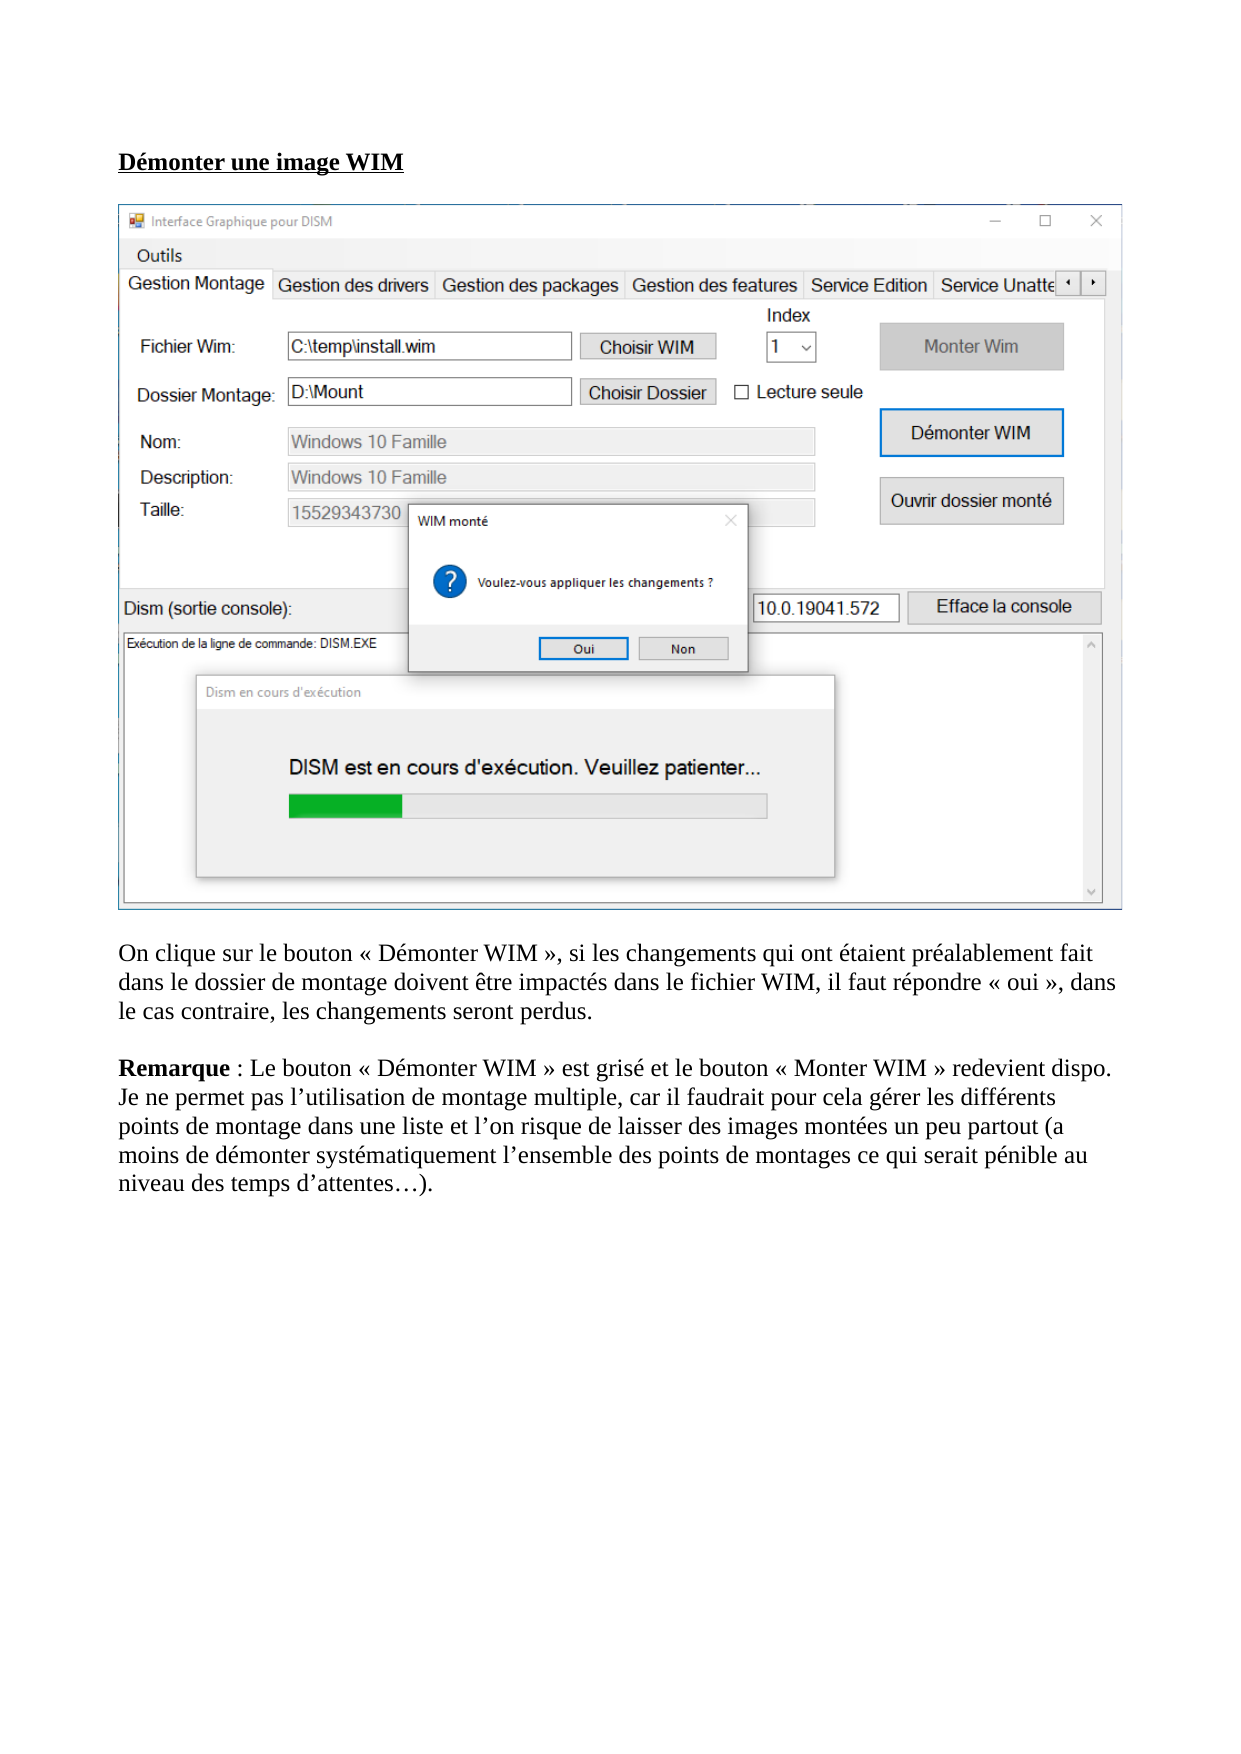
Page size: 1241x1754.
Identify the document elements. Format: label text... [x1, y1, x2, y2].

text Démonter une image WIM [118, 147, 1122, 176]
picture [118, 204, 1123, 910]
text On clique sur le bouton « Démonter WIM », si les changements qui ont étaient préalablement fait dans le dossier de montage doivent être impactés dans le fichier WIM, il faut répondre « oui », dans le cas contraire, les changements seront perdus. [118, 938, 1122, 1025]
text Remarque : Le bouton « Démonter WIM » est grisé et le bouton « Monter WIM » redevient dispo. [118, 1053, 1122, 1082]
text Je ne permet pas l’utilisation de montage multiple, car il faudrait pour cela gérer les différents points de montage dans une liste et l’on risque de laisser des images montées un peu partout (a moins de démonter systématiquement l’ensemble des points de montages ce qui serait pénible au niveau des temps d’attentes…). [118, 1082, 1122, 1197]
